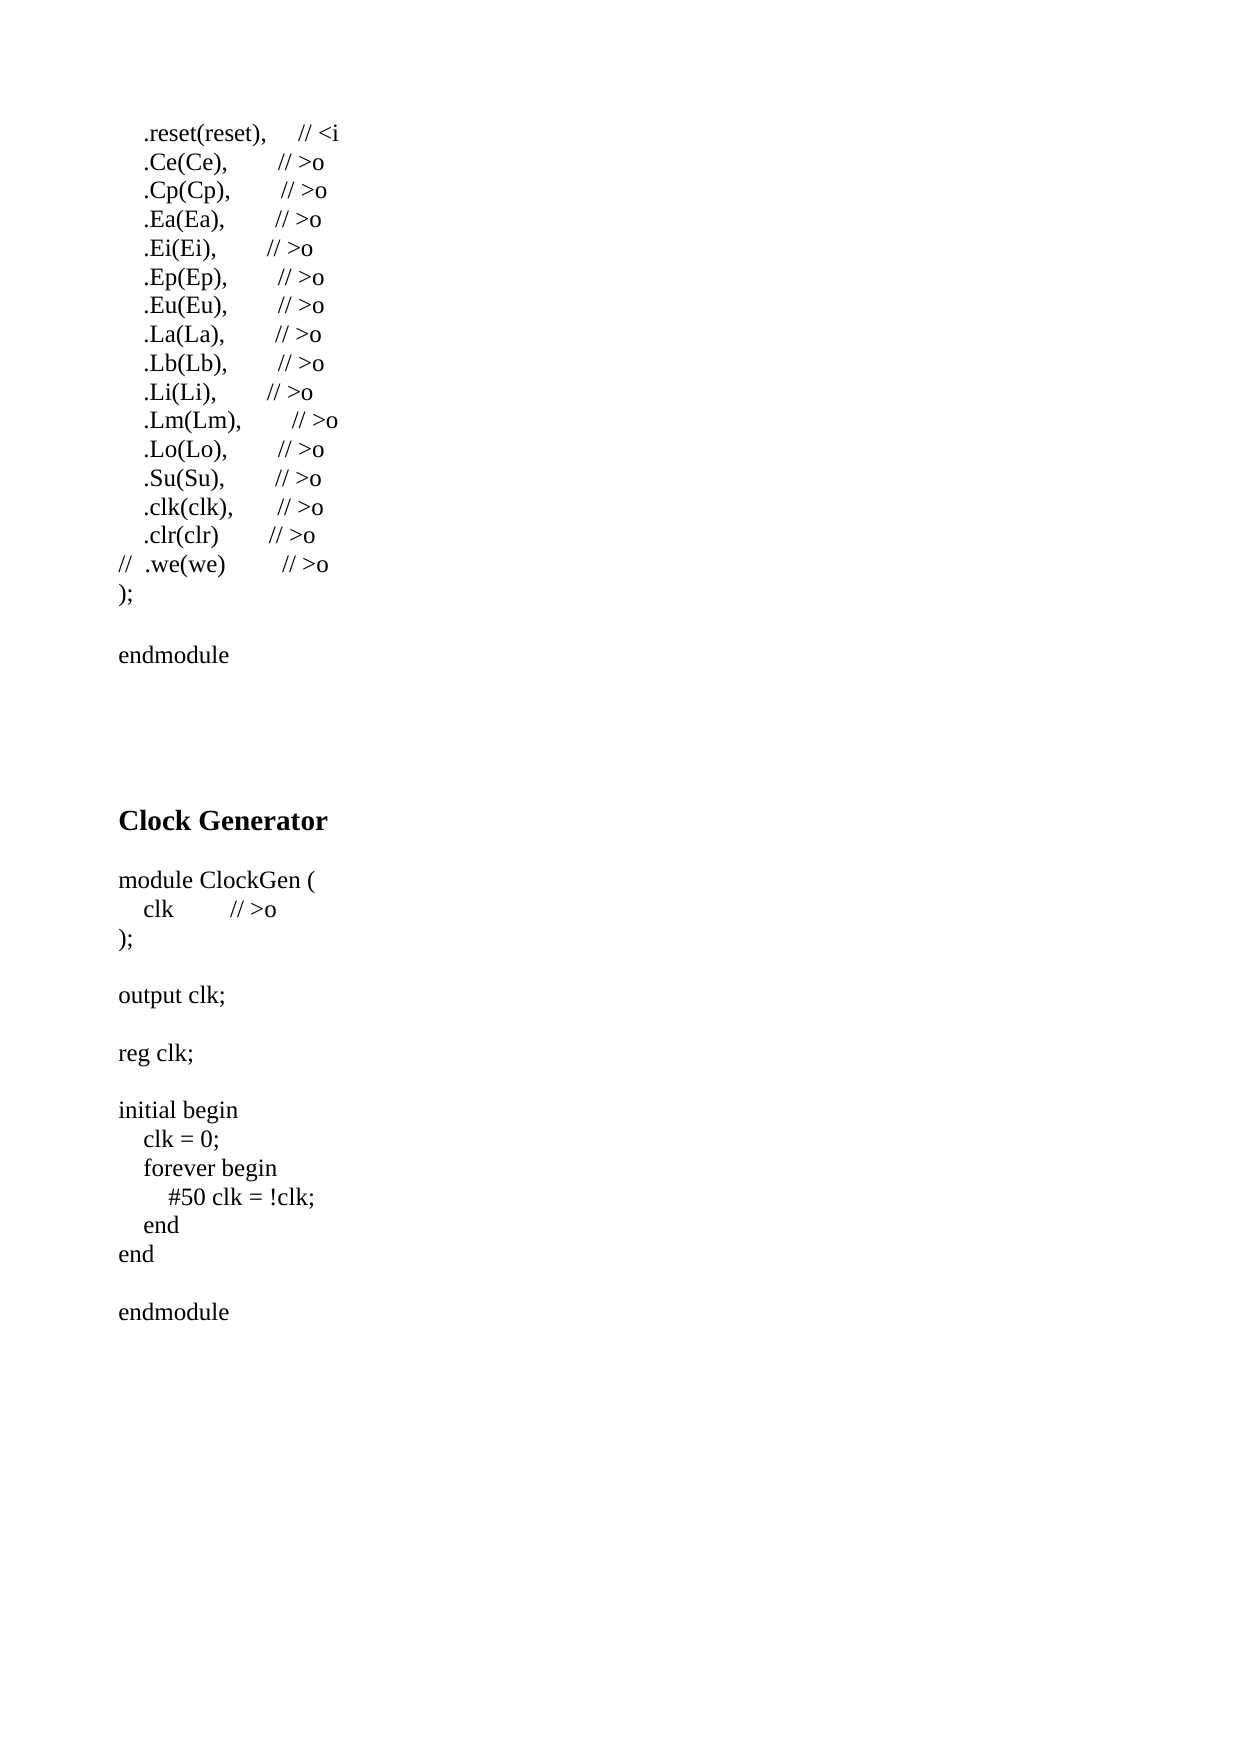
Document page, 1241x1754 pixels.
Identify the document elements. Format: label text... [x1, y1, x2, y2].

text output clk; [118, 981, 1122, 1009]
text end [118, 1239, 1122, 1268]
text end [118, 1211, 1122, 1239]
text .Lb(Lb), // >o [118, 348, 1122, 377]
text .Eu(Eu), // >o [118, 291, 1122, 319]
text ); [118, 578, 1122, 607]
text .Ei(Ei), // >o [118, 233, 1122, 262]
text // .we(we) // >o [118, 549, 1122, 578]
text .clr(clr) // >o [118, 521, 1122, 549]
text .Lm(Lm), // >o [118, 406, 1122, 434]
text endmodule [118, 1297, 1122, 1326]
text initial begin [118, 1096, 1122, 1124]
text forever begin [118, 1153, 1122, 1182]
text endmodule [118, 640, 1122, 669]
text .Li(Li), // >o [118, 377, 1122, 406]
text .Su(Su), // >o [118, 463, 1122, 492]
text #50 clk = !clk; [118, 1182, 1122, 1211]
text .clk(clk), // >o [118, 492, 1122, 521]
text module ClockGen ( [118, 866, 1122, 894]
text clk = 0; [118, 1124, 1122, 1153]
text .Lo(Lo), // >o [118, 434, 1122, 463]
text .Ce(Ce), // >o [118, 147, 1122, 176]
text .Ea(Ea), // >o [118, 204, 1122, 233]
text .La(La), // >o [118, 319, 1122, 348]
text Clock Generator [118, 803, 1122, 837]
text .Ep(Ep), // >o [118, 262, 1122, 291]
text clk // >o [118, 894, 1122, 923]
text .reset(reset), // <i [118, 118, 1122, 147]
text reg clk; [118, 1038, 1122, 1067]
text ); [118, 923, 1122, 952]
text .Cp(Cp), // >o [118, 176, 1122, 204]
